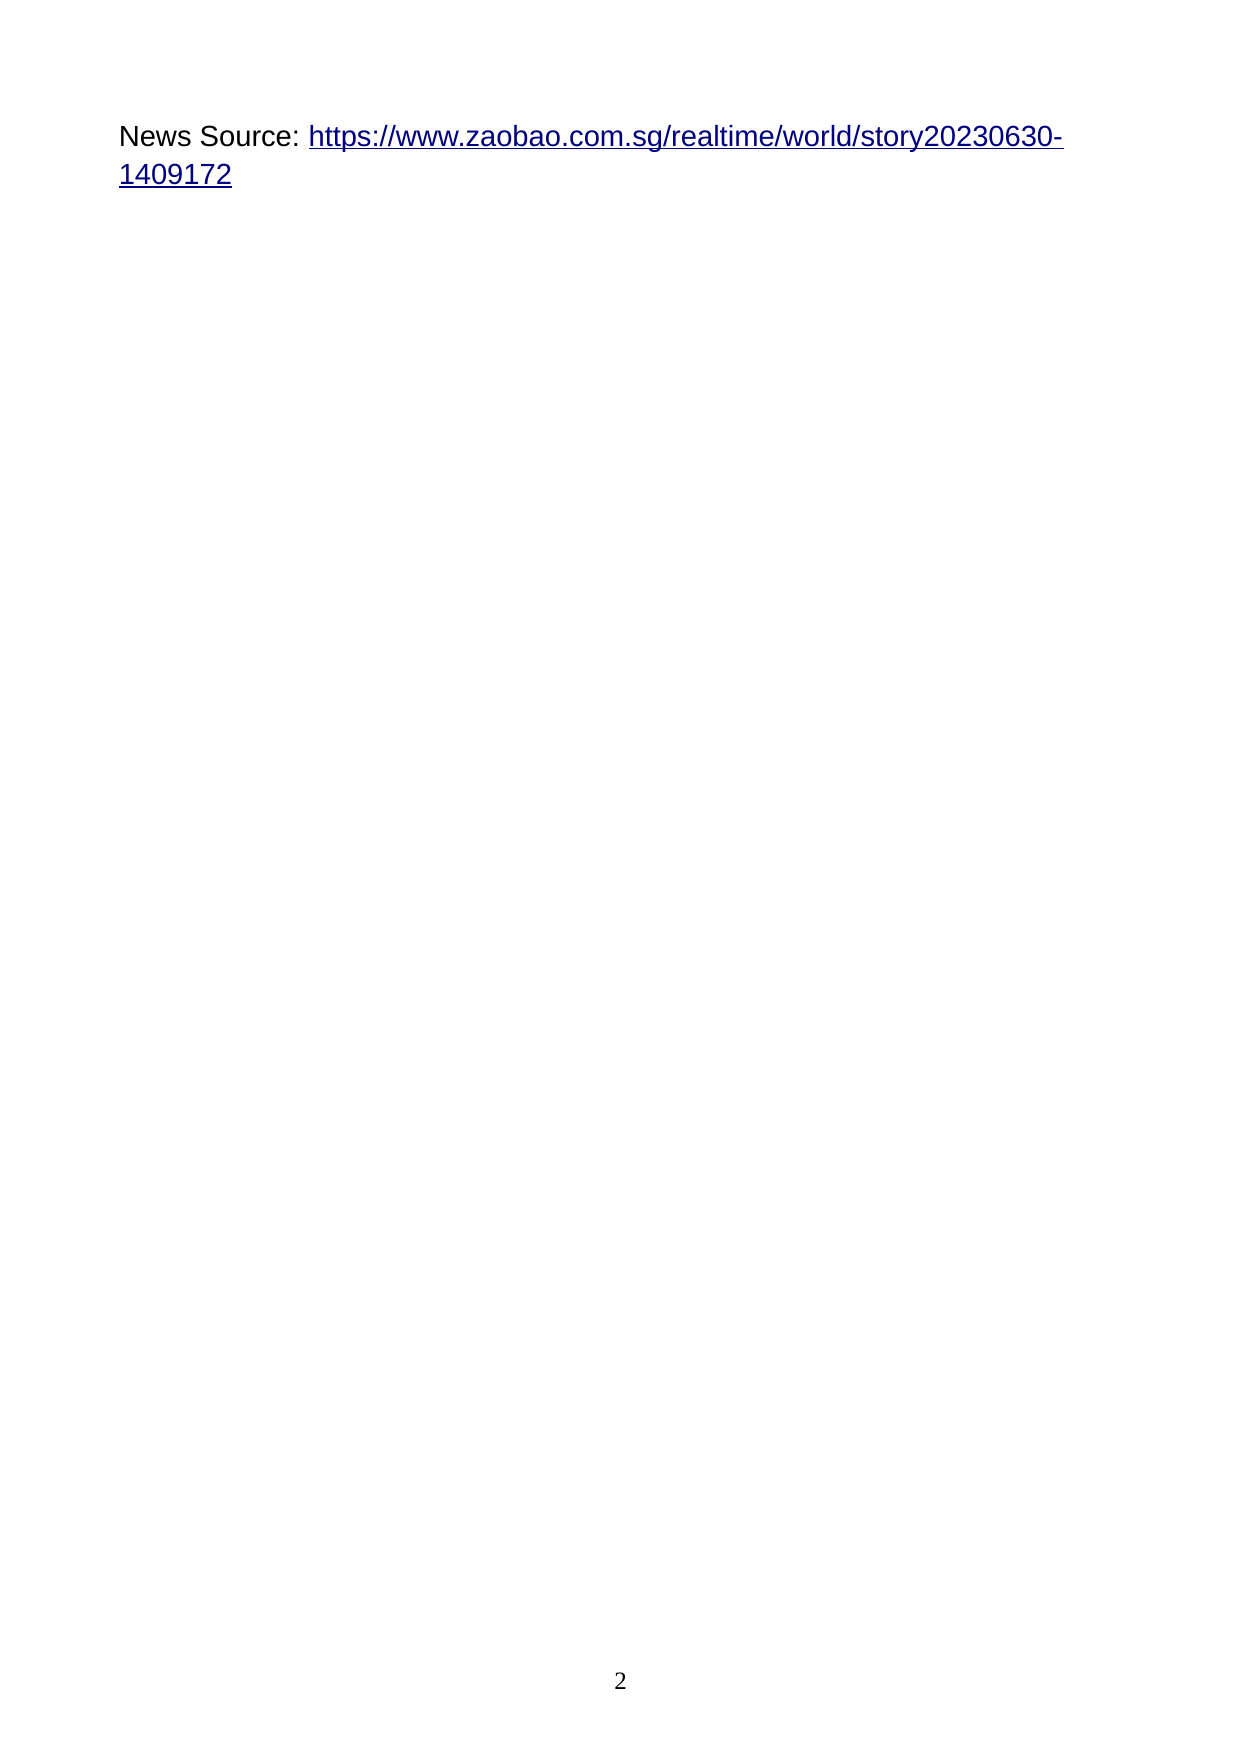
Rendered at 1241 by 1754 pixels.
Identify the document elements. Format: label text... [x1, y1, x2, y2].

text News Source: https://www.zaobao.com.sg/realtime/world/story20230630-1409172 [118, 118, 1122, 191]
